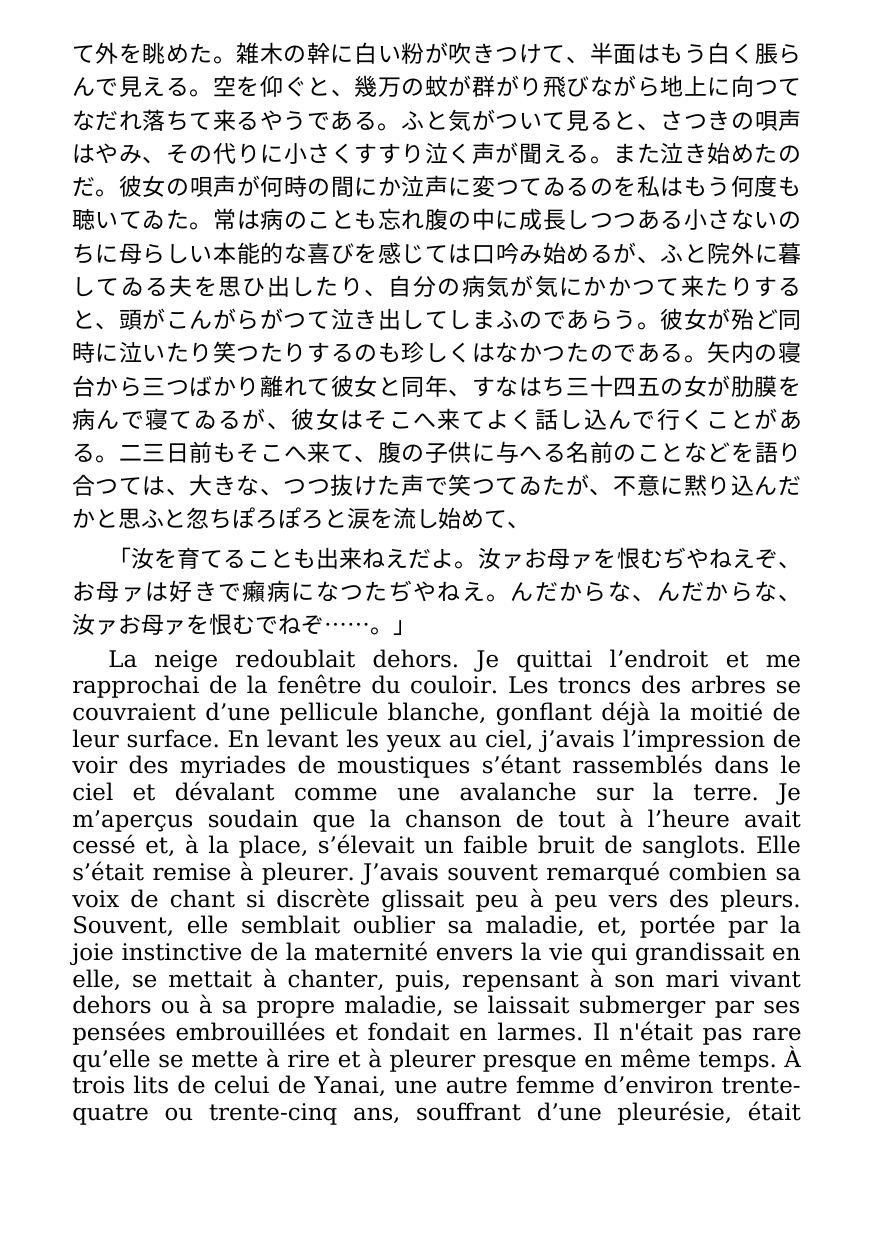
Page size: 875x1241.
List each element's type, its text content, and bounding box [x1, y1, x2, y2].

text La neige redoublait dehors. Je quittai l’endroit et me rapprochai de la fenêtre du couloir. Les troncs des arbres se couvraient d’une pellicule blanche, gonflant déjà la moitié de leur surface. En levant les yeux au ciel, j’avais l’impression de voir des myriades de moustiques s’étant rassemblés dans le ciel et dévalant comme une avalanche sur la terre. Je m’aperçus soudain que la chanson de tout à l’heure avait cessé et, à la place, s’élevait un faible bruit de sanglots. Elle s’était remise à pleurer. J’avais souvent remarqué combien sa voix de chant si discrète glissait peu à peu vers des pleurs. Souvent, elle semblait oublier sa maladie, et, portée par la joie instinctive de la maternité envers la vie qui grandissait en elle, se mettait à chanter, puis, repensant à son mari vivant dehors ou à sa propre maladie, se laissait submerger par ses pensées embrouillées et fondait en larmes. Il n'était pas rare qu’elle se mette à rire et à pleurer presque en même temps. À trois lits de celui de Yanai, une autre femme d’environ trente-quatre ou trente-cinq ans, souffrant d’une pleurésie, était [72, 646, 802, 1126]
text て外を眺めた。雑木の幹に白い粉が吹きつけて、半面はもう白く脹らんで見える。空を仰ぐと、幾万の蚊が群がり飛びながら地上に向つてなだれ落ちて来るやうである。ふと気がついて見ると、さつきの唄声はやみ、その代りに小さくすすり泣く声が聞える。また泣き始めたのだ。彼女の唄声が何時の間にか泣声に変つてゐるのを私はもう何度も聴いてゐた。常は病のことも忘れ腹の中に成長しつつある小さないのちに母らしい本能的な喜びを感じては口吟み始めるが、ふと院外に暮してゐる夫を思ひ出したり、自分の病気が気にかかつて来たりすると、頭がこんがらがつて泣き出してしまふのであらう。彼女が殆ど同時に泣いたり笑つたりするのも珍しくはなかつたのである。矢内の寝台から三つばかり離れて彼女と同年、すなはち三十四五の女が肋膜を病んで寝てゐるが、彼女はそこへ来てよく話し込んで行くことがある。二三日前もそこへ来て、腹の子供に与へる名前のことなどを語り合つては、大きな、つつ抜けた声で笑つてゐたが、不意に黙り込んだかと思ふと忽ちぽろぽろと涙を流し始めて、 [72, 36, 802, 534]
text 「汝を育てることも出来ねえだよ。汝ァお母ァを恨むぢやねえぞ、お母ァは好きで癩病になつたぢやねえ。んだからな、んだからな、汝ァお母ァを恨むでねぞ……。」 [72, 540, 802, 640]
